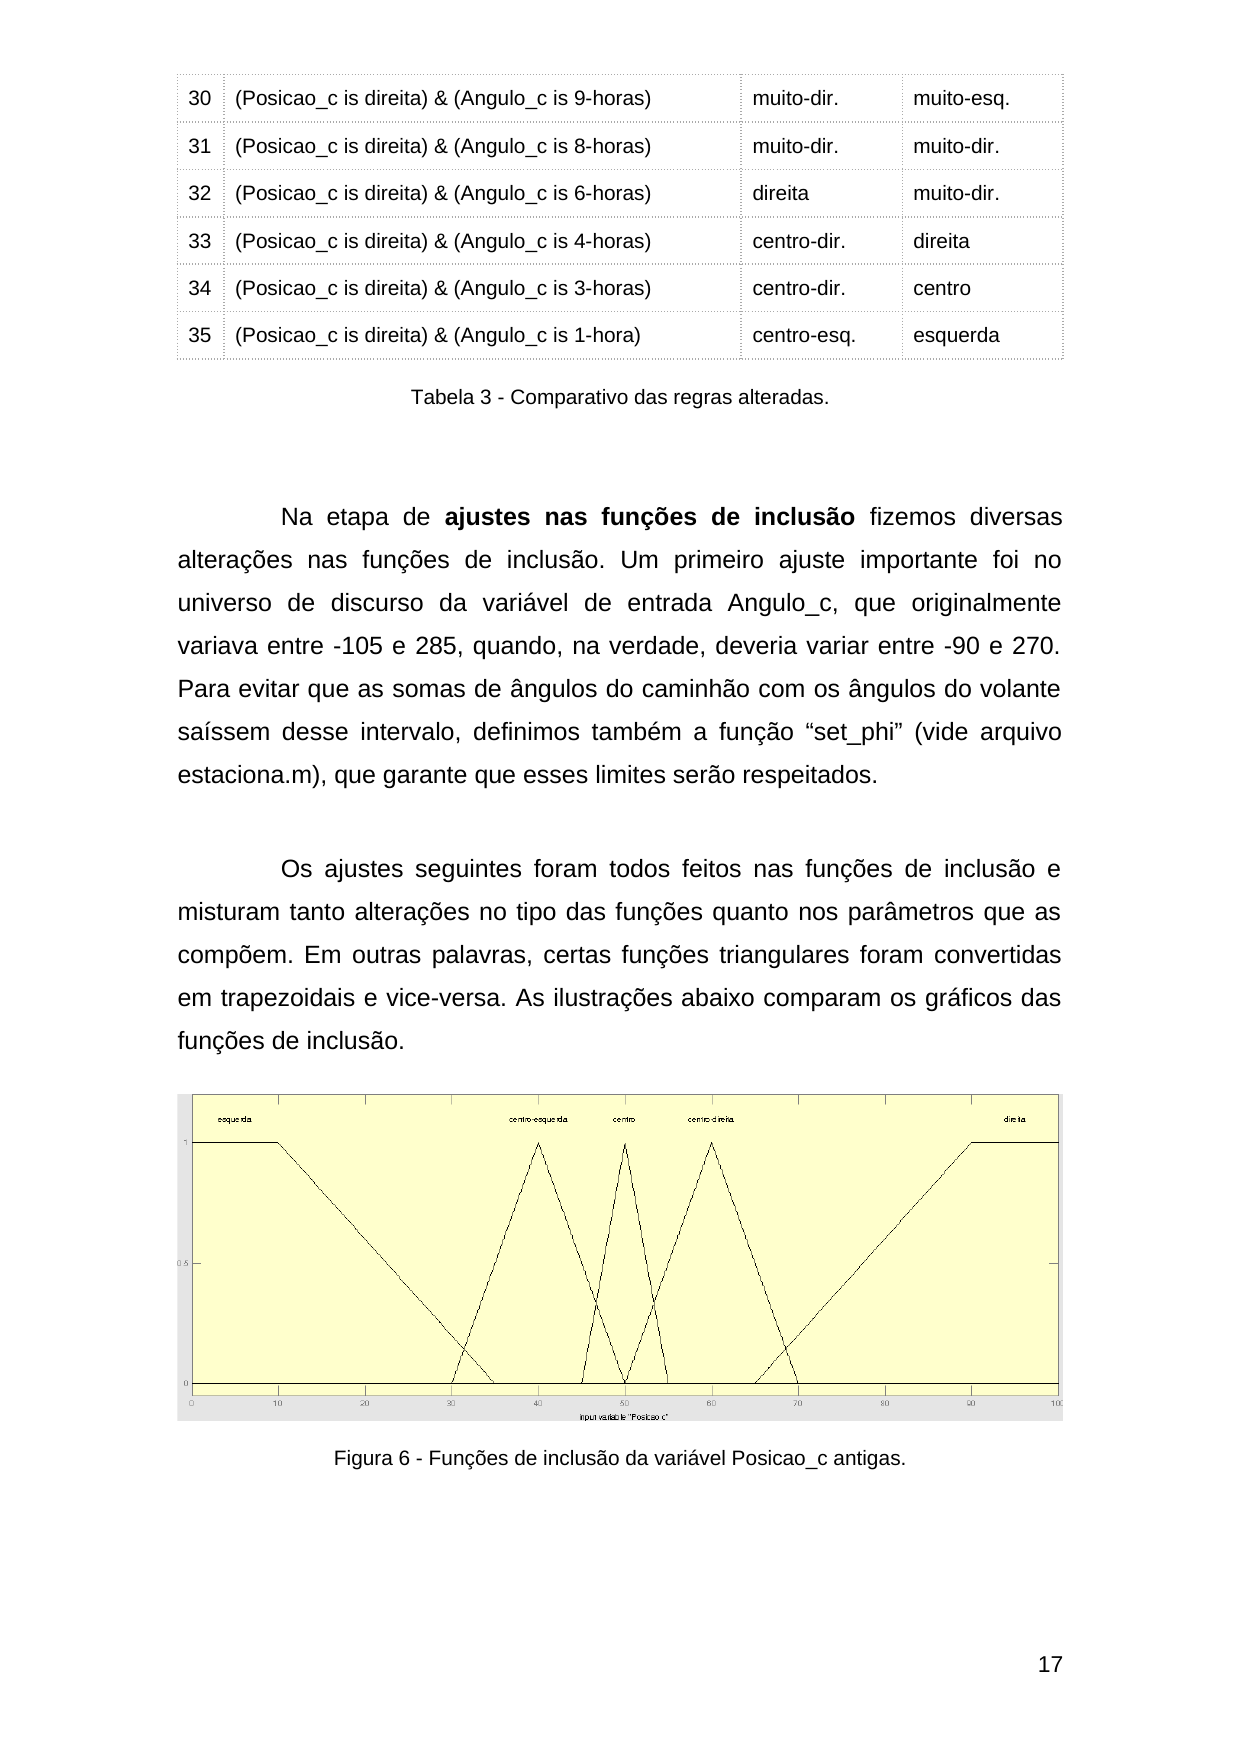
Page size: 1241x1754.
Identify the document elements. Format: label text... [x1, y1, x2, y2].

table_cell 31 [177, 121, 224, 168]
table_cell 33 [177, 216, 224, 263]
picture [177, 1094, 1063, 1421]
table_cell (Posicao_c is direita) & (Angulo_c is 8-horas) [224, 121, 741, 168]
table_cell esquerda [902, 311, 1063, 358]
table_cell (Posicao_c is direita) & (Angulo_c is 9-horas) [224, 74, 741, 121]
table_cell 34 [177, 263, 224, 311]
table_cell centro-esq. [741, 311, 902, 358]
table_cell muito-dir. [902, 169, 1063, 216]
table_cell direita [902, 216, 1063, 263]
table_cell (Posicao_c is direita) & (Angulo_c is 6-horas) [224, 169, 741, 216]
table_cell (Posicao_c is direita) & (Angulo_c is 3-horas) [224, 263, 741, 311]
table_cell centro [902, 263, 1063, 311]
table_cell 32 [177, 169, 224, 216]
table_cell centro-dir. [741, 216, 902, 263]
table_cell muito-dir. [741, 74, 902, 121]
table_cell muito-dir. [741, 121, 902, 168]
table_cell direita [741, 169, 902, 216]
table_cell centro-dir. [741, 263, 902, 311]
text Na etapa de ajustes nas funções de inclusão fizemos diversas alterações nas funções de inclusão. Um primeiro ajuste importante foi no universo de discurso da variável de entrada Angulo_c, que originalmente variava entre -105 e 285, quando, na verdade, deveria variar entre -90 e 270. Para evitar que as somas de ângulos do caminhão com os ângulos do volante saíssem desse intervalo, definimos também a função “set_phi” (vide arquivo estaciona.m), que garante que esses limites serão respeitados. [177, 502, 1063, 789]
text Figura 6 - Funções de inclusão da variável Posicao_c antigas. [177, 1446, 1063, 1469]
table_cell (Posicao_c is direita) & (Angulo_c is 1-hora) [224, 311, 741, 358]
table_cell muito-dir. [902, 121, 1063, 168]
text Os ajustes seguintes foram todos feitos nas funções de inclusão e misturam tanto alterações no tipo das funções quanto nos parâmetros que as compõem. Em outras palavras, certas funções triangulares foram convertidas em trapezoidais e vice-versa. As ilustrações abaixo comparam os gráficos das funções de inclusão. [177, 854, 1063, 1055]
table_cell (Posicao_c is direita) & (Angulo_c is 4-horas) [224, 216, 741, 263]
text Tabela 3 - Comparativo das regras alteradas. [177, 385, 1063, 409]
table_cell 30 [177, 74, 224, 121]
table_cell 35 [177, 311, 224, 358]
table_cell muito-esq. [902, 74, 1063, 121]
